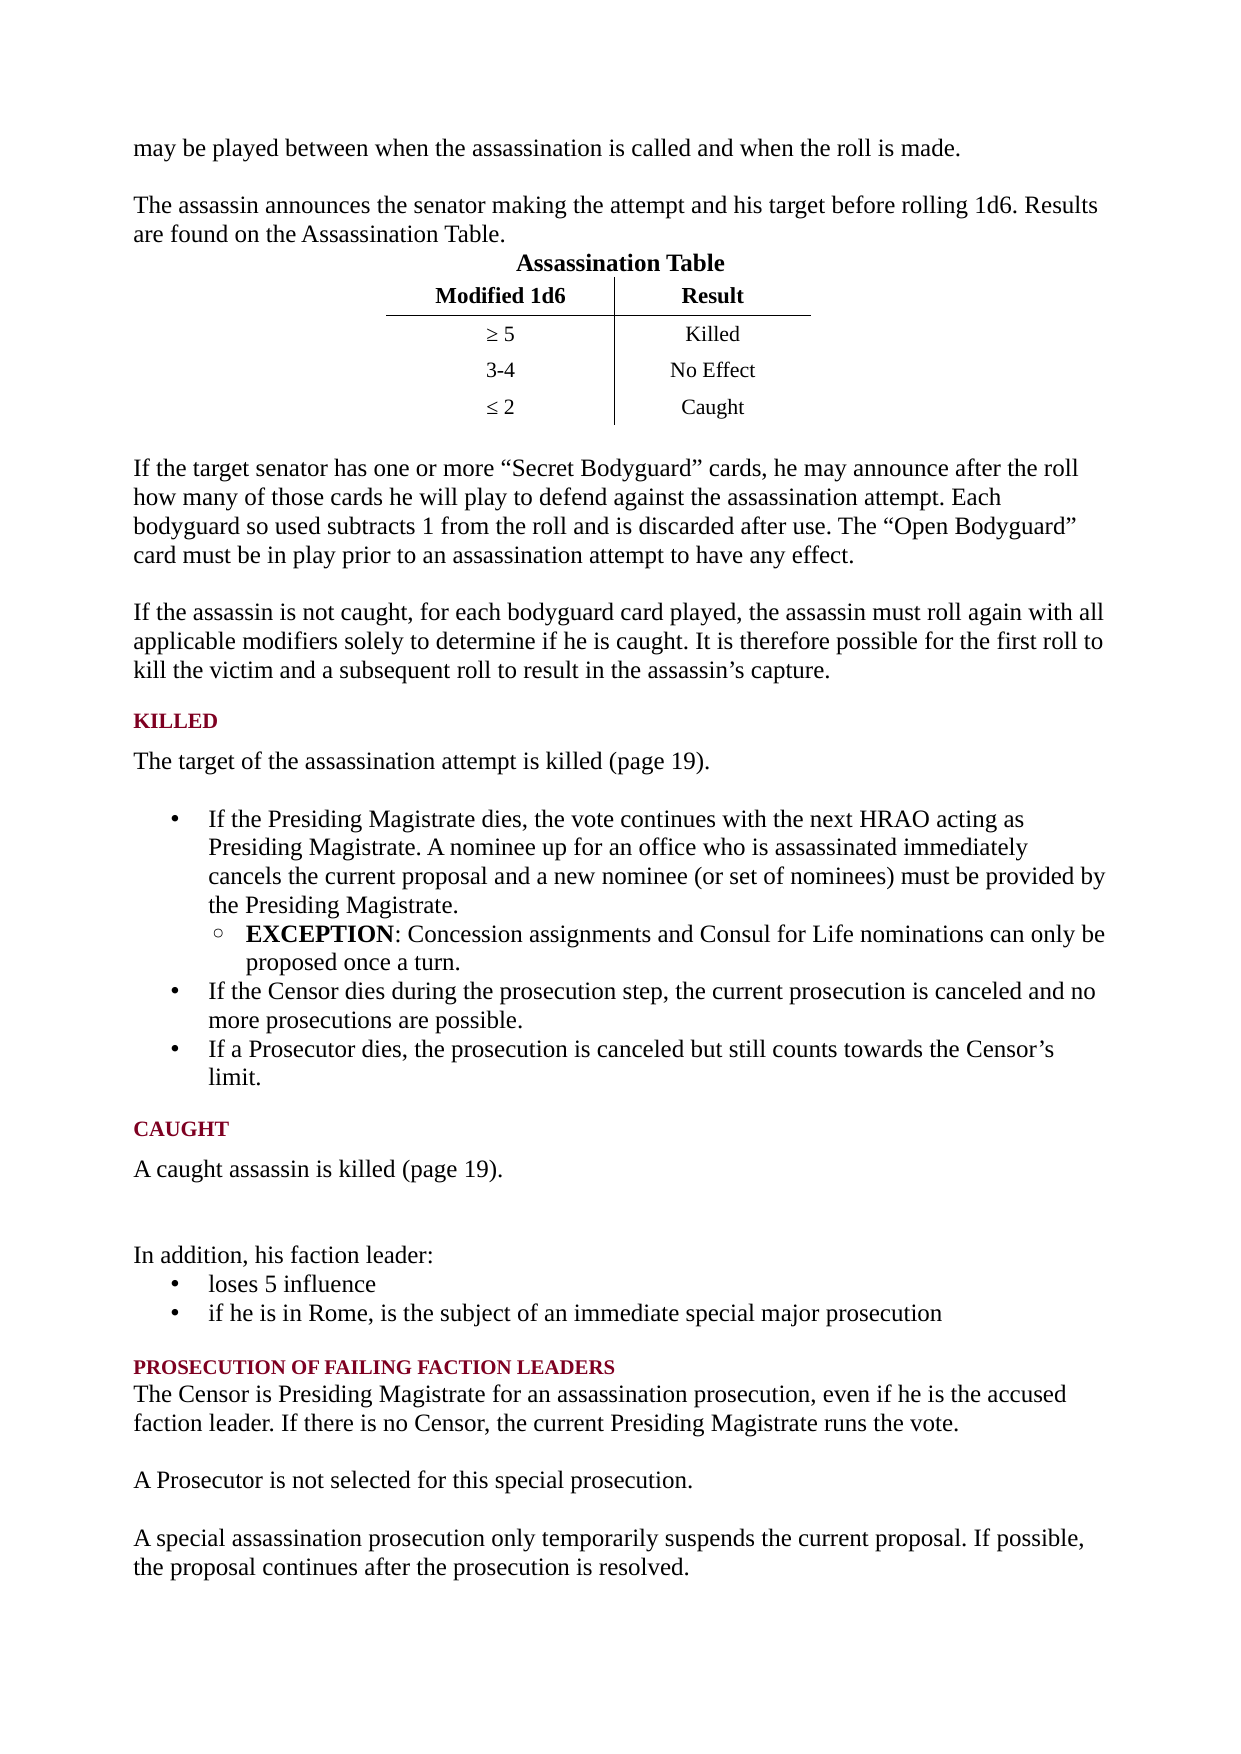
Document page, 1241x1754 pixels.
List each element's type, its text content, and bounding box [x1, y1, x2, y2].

table_cell 3-4 [386, 351, 614, 388]
table_cell ≥ 5 [386, 316, 614, 351]
table_cell Killed [615, 316, 811, 351]
table_header Result [615, 277, 811, 315]
table_cell No Effect [615, 351, 811, 388]
table_cell ≤ 2 [386, 388, 614, 425]
table_header Modified 1d6 [386, 277, 614, 315]
table_cell Caught [615, 388, 811, 425]
table_header The Senate Phase is the heart of the game. While senate is in session, players will put forward a variety of proposals which will then be voted on by senators and enacted if passed. All senators in Rome (i.e. everyone except governors, Proconsuls, captives and rebel senators) must attend the senate session. The senate is convened the moment the State of the Republic dice are thrown in the Population Phase. EXCEPTION: If the results cause the people to revolt and all the players to lose then there is no Senate Phase. HIGHEST RANKING AVAILABLE OFFICIAL (HRAO) The HRAO is the highest ranking official in Rome. The order of precedence is listed on their office marker: If none of these officials are available due to death or absence from Rome, the senator with the most influence opens the meeting (using oratory ratings and then lowest ID# to break ties). PRESIDING MAGISTRATE The HRAO is typically the Presiding Magistrate except: during prosecutions after stepping down as a result of a unanimous proposal defeat (see Unanimous Defeat page 30) The Presiding Magistrate has complete control over the procedures of the senate and conducts all business. He may recognize senators in any order he wishes and may call for the votes of each faction in any order. He alone makes nominations and proposals without the use of a Tribune card (see sidebar), and he may break off discussion on any proposal by calling for an immediate vote. Any player who ignores his demand for an immediate vote is considered to have abstained and loses his right to vote on that proposal. After all elections (including governors) and prosecutions he may close the meeting at any time there is no unresolved proposal on the floor by stating “the senate is adjourned”. If the Presiding Magistrate dies as a result of an assassination or prosecution, the next HRAO becomes Presiding Magistrate. CONSULS The first act of any Presiding Magistrate must be to conduct elections for new Consuls from among the ranks of aligned senators in Rome. He must nominate candidates in pairs. Any pair of candidates that is defeated may not be nominated again that turn as the same pair, but the individuals making up the defeated pair may be nominated again as part of a new pair. Candidates are elected or defeated as a pair; one cannot be elected while the other is defeated in the same vote. The current Consuls and Dictator (if any) may not be elected Consul this turn until the Tradition Erodes law is passed. A senator may not hold two offices simultaneously, but the current Censor or Master of Horse may be elected Consul with the understanding that he will not continue to serve in his existing office. Nominations continue until two Consuls are elected or until only one possible pair of candidates remains, in which case this final pair is automatically appointed Consuls. The newly elected Consuls: decide amongst themselves who will be Rome Consul. If they cannot agree, they dice off for the choice of office. place the appropriate Consul markers on their respective cards. immediately increase their influence by +5. The new Rome Consul becomes Presiding Magistrate and takes over conduct of the meeting. The outgoing Consuls receive Prior Consul markers. If a Dictator and Master of Horse exist, they lose their offices and the Dictator gains a Prior Consul marker. DICTATOR A Dictator may be elected or appointed immediately after the consular elections if and only if Rome is facing one of the following dire situations: 3 or more active wars or a war with a combined land and fleet strength of at least 20. A Naval Victory marker reduces the naval strength of a war to zero for this purpose. To be eligible for Dictator, a senator must be aligned, in Rome and not holding any office except Censor. The Consuls, acting together, may appoint any eligible senator on whom they can agree Dictator. If there is only one Consul present because the other has been assassinated, he may act alone to appoint a Dictator. Appointment of a Dictator may not be vetoed with a Tribune. If the Consuls cannot agree to appoint a Dictator, the senate may immediately elect a Dictator if the Presiding Magistrate calls for such elections (which may be vetoed). A Dictator may also be proposed via the use of a Tribune at this time (after the Consuls decline to make a joint appointment). The Presiding Magistrate or anyone with a Tribune may continue to try to elect a Dictator even after multiple failures. However, once a Censor is elected a Dictator nomination may no longer be put forth (even with a Tribune). The new Dictator: becomes Presiding Magistrate takes the Dictator marker increases his influence by +7 appoints as his Master of Horse any aligned senator in Rome not already holding an office except Censor The new Master of Horse: takes the Master of Horse marker increases his influence by +3 The Dictator's proposals cannot be vetoed, though all proposals must still be voted upon normally. The term of the Dictator and his Master of Horse lasts until the consular elections of the next game turn, at which time both the Dictator and his Master of Horse must immediately surrender their offices and the Dictator (not the Master of Horse) takes a Prior Consul marker. EXCEPTION: The Dictator (and Master of Horse) are in revolt. The Dictator (or another senator) may immediately be appointed or elected Dictator again, assuming the active war requirements are met. MASTER OF HORSE Whenever the Dictator commands an army or fleet he is accompanied by his Master of Horse. The Master of Horse must accompany the Dictator on campaigns and cannot act independently of the Dictator unless: the Dictator dies in combat or the Master of Horse loyally follows the Dictator into revolt The Dictator’s military rating for any combat is the sum of his military rating and that of his Master of Horse. The Master of Horse also adds to the commander’s military rating in a naval battle (reflecting the greater efficiency of a unified command), but cannot be used to nullify a Disaster or Standoff result in any battle. If victorious in a war, the Dictator receives the usual increase in his influence and popularity, and the Master of Horse gets nothing. If the Dictator is defeated, the Master of Horse is killed along with him. The Master of Horse can also be killed by a mortality chit draw during a battle result. CENSOR Once the new Consuls (and possibly a Dictator) have been established, the Presiding Magistrate conducts elections for Censor. Candidates must have a Prior Consul marker and be an aligned senator in Rome. The Censor may succeed himself. If only one eligible candidate of consular experience is available (as usually happens on the first turn), he is elected automatically. If there are no senators with consular experience present in the senate and free of other offices, the election for Censor is temporarily thrown open to all aligned senators in Rome. The new Censor: takes the Censor marker increases his influence by +5 becomes temporary Presiding Magistrate in order to conduct any prosecutions PROSECUTIONS Once elected, a new Censor has two options: declare no prosecutions and return conduct of the meeting to the Presiding Magistrate announce a prosecution He may conduct up to two minor or one major prosecution each turn in addition to any special prosecutions of assassins (page 40). During prosecutions the Censor is the Presiding Magistrate and conducts all voting. If he suffers a unanimous defeat, he may either lose one influence (to a minimum of 0) or hand control of the meeting back to the normal Presiding Magistrate and end all prosecutions. A Censor may not prosecute himself. Only senators in Rome may be prosecuted. If the Censor dies as a result of an assassination while the prosecutions are ongoing, all unresolved prosecutions fail and the HRAO becomes the Presiding Magistrate. A senator with any of the following is eligible for a minor prosecution: a minor (“Corrupt” side) corruption marker a major (“Major” side) corruption marker the corrupt portion of a concession revealed To be eligible for a major prosecution the accused must hold a major corruption marker, which means that the senator held a major office last turn. The Censor must appoint a consenting senator to be Prosecutor for each prosecution. The Prosecutor can be any senator in Rome, provided it is not the Censor himself or the accused. TRIAL The Censor calls for votes. Voting against the prosecution is a vote against conviction. Voting for the prosecution is a vote for conviction. During a prosecution the accused receives additional votes equal to his influence. POPULAR APPEAL A senator accused in a prosecution may appeal to the people when his faction is called upon to vote. Popular Appeal Result = 2d6 + Accused's Popularity Note that the accused's popularity may be positive or negative. The result is found on the Popular Appeal Table on the game board: Accused Freed - ends the prosecution with an acquittal, and one mortality chit for each number by which the modified roll exceeds 11 is drawn to see if either the Censor and/or the Prosecutor (the only two vulnerable to the chit draw) is killed by a mob enraged over this obvious frame-up. Positive Votes - are added to the votes “against” conviction. Negative Votes - are added to the votes “for” conviction. Accused Killed - the populace is so disgusted by the self-serving rhetoric of the accused that they kill him themselves. If the accused is killed in this way, the accused is considered to have been guilty, and the prosecutor still gains his Prior Consul marker (if any) and half of his influence, as usual (see below). A senator who makes a popular appeal and is not killed as a result may play a Tribune to veto the prosecution after discovering the result of his appeal. A Tribune may be played by anyone to veto the prosecution. The vetoed prosecution still counts towards the Censor’s total allowed prosecutions this Senate Phase. A prosecution is not considered to be a proposal and therefore cannot be proposed with a Tribune. TRIAL OUTCOMES If the prosecution fails, the accused goes free and may not be prosecuted again this turn for the same reason. If convicted of a minor prosecution, the accused: loses 5 popularity (which can become negative) loses 5 influence (to a minimum of 0) loses any Prior Consul marker must return all of his concessions to the Forum The Prosecutor: adds half of the influence lost by the accused (rounded up) to his own influence gains a Prior Consul marker If convicted of a major prosecution, the accused: is executed The Prosecutor: adds half of the influence that would have been lost by the accused to his own influence, had the accused been convicted of a minor prosecution (see above) and not killed gains a Prior Consul marker Upon completion of his prosecutions, the Censor turns the meeting back to the normal Presiding Magistrate, and all corruption markers are removed from senators. Armaments and Shipbuilding concessions should be readjusted to hide the corrupt bar, indicating that these senators cannot be prosecuted next turn unless they take money from their concession again. GOVERNORSHIPS When a province is created, place its card in the Forum - undeveloped (yellow-bordered) side up. Each province in the Forum has a governorship that the senate must fill from among its membership during the next Senate Phase. Elections for all open governorships are conducted immediately after prosecutions and before conducting other business. Elections continue until a governor is selected or there is only one eligible candidate remaining. When a governor is elected, the province card is placed with his senator card, and he must leave Rome immediately without participating in any remaining senate votes. This departure is figurative, there is no actual removal of the governor about the play area. Elections for multiple governorships, including recalls (see below), may be held simultaneously so that governors will be elected (or rejected) in tandem and depart at the same time, but no other proposal may be added to the same vote. The holder of a major office may not be proposed as a governor. An unaligned senator in the Forum may be elected governor, but is removed from the Forum and becomes immune to persuasion attempts until his return to Rome, when he is again placed in the Forum. He collects taxes for the state but does not take provincial spoils from the province. All governorships are for a period of three turns. The term dial is adjusted at the end of the Revenue Phase (page 23). When the term dial drops below 1, the governor returns to Rome. He may not be re-elected to that or another governorship without his consent during the turn of his return unless there are no other eligible candidates in Rome. Likewise, a newly recalled governor may not be sent out again on the same turn he was recalled without his consent unless there are no other eligible candidates in Rome. RECALLS A governor may be recalled immediately by electing a new governor, provided the recalled governor was not elected this same turn. The replacement governor inherits the province with the term dial reset for three turns. Recalled governors that have a corruption marker keep it until the prosecution step of the next Senate Phase. At the end of the Senate Phase, all provinces must have a governor. If a governor dies during the Senate Phase after all vacant governorships have been assigned another governor must be elected at the earliest opportunity. A province without a governor does not generate or lose money for the state, nor can it be developed. Therefore, a new province never generates State taxes during its first turn of existence because it has no governor during that Revenue Phase. OTHER BUSINESS The Presiding Magistrate may now conduct other business by proposing whatever motions he wishes. Each proposal may consist of only one kind of proposal at a time. For example, a proposal could not group a land bill with a concession vote to increase the chances of passage. Proposals of the same type may always be grouped together. EXCEPTION: Land bills (page 37) The Presiding Magistrate may close the meeting whenever he chooses, as long as there is no unresolved motion on the floor. He simply states the “senate is adjourned” and thereby ends the opportunity for assassinations. The closing of the senate cannot be vetoed, however a Tribune can be used to temporarily keep the senate open in order to introduce a single proposal (page 32). ASSIGN CONCESSIONS Proposals may be made to assign a specific concession from the Forum to a specific senator present in Rome. Group proposals may be made to simultaneously assign different concessions to different senators to increase voting support. If a proposal to assign a concession fails (whether singly or as part of a group), that concession card is flipped over to indicate that it may not be proposed again during the same game turn. There is no limit to the number of concessions a senator may control. The Land Commission concession may only be assigned if a land bill is in effect; once assigned it must be returned to the Forum if there are no land bills in effect at the end of a Senate Phase. LAND BILLS The senate can improve the Unrest Level by passing land bills. Three kinds are available: Type I, Type II, and Type III (see table below). Regardless of the type of land bill, the Unrest Level is lowered only during the turn of their passage. The senate may propose no more than one land bill of each type each game turn. The number of land bills that may be in effect at one time is limited by the number of such markers available. A land bill proposal must name two consenting senators as sponsor and co-sponsor. If the land bill passes, the Unrest Level is lowered and the popularity of the sponsor and co-sponsor is raised as indicated on the Land Bills Table. Place the appropriate land bill marker in the applicable display box of the State treasury as a reminder of funds owed by the State during the Revenue Phase. Regardless of the outcome, any senator who votes against a land bill lowers his popularity as indicated on the Land Bills Table. A senator who vetoes a land bill with a Tribune is not so penalized. REPEALS The senate may attempt to repeal a Type II or Type III land bill, even on the same turn it passed. Type I land bills may not be repealed once they are passed and are removed during the next Revenue Phase (see below). Only one land bill repeal may be attempted per turn. The senator who volunteers to sponsor the repeal of a land bill must have popularity equal to or greater than the amount he will lose by sponsoring and voting for the repeal. The sponsor lowers his popularity as indicated on the Land Bills Table and must vote for that repeal. If the repeal passes, the Unrest Level is raised as indicated on the Land Bills Table. Regardless of whether the repeal passes or not, senators who vote for the repeal lower their popularity accordingly. Payment for land bills is made during the Revenue Phase by subtracting the costs of any current land bills from the State treasury. Remove the Type I land bill marker after payment is made. ASSASSINATION OF SPONSORS Whenever both the sponsor and co-sponsor of a land bill are from the same faction, they risk assassination (page 40). Any time prior to the end of the vote on the land bill, one senator may attempt an assassination of either the sponsor or co-sponsor by rolling on the Assassination Table. If caught, that senator is killed. However, there are no further consequences to his faction as would normally accrue due to a caught assassin. Regardless of the outcome, the vote on the land bill continues. RECRUITMENT OF FORCES The senate may vote to raise or disband forces. The maximum number of legions and fleets the Republic may have as active forces is 25 of each. The number to be raised must be specified in the original proposal. Theater and commander must be the subject of subsequent proposals. Forces raised are taken from the Force Pool on the game board and placed in Italy (i.e. the Active Forces boxes). The State treasury must immediately pay 10 talents for each new unit raised. A legion/ fleet cannot be disbanded and rebuilt in the same Senate Phase. The senate may only vote to disband units located in Rome. CONCESSION GAINS Any senator who holds the Armaments or Ship Building concessions must immediately collect the income listed on the concession when legions or ships are built. Senators taking money in this way slide the concession out to reveal the printed corrupt bar listed on the card. This indicates that the senator is liable to a minor prosecution during the next Senate Phase (page 33). DEPLOYMENT OF FORCES The senate may send a commander and a specific group of forces in the Active Forces boxes to attack any available active, inactive or imminent war. The senate may not send a force to fight a war unless it is supported by the number of fleets required by that war card. Multiple forces may even be sent against the same war. When a measure to send a force away passes, those units are placed on the commander’s card, and he is immediately considered absent from Rome and placed overlapping the war. The Field Consul, the Rome Consul and the Dictator (with the Master of Horse) can all be sent to war with the only limitation being that the Field Consul must be sent to war before (or in conjunction with) the Rome Consul. These proposals may be made separately or in a package. The passage of any measure sending the Presiding Magistrate to war ends the Senate Phase. Consequently, a player wishing to enact some other proposal during that Senate Phase may play a Tribune card before or during his turn to vote on sending the Presiding Magistrate away - not as a veto, but as a measure to suspend the vote until after his proposal has been acted upon. If the proposal put forth from this Tribune results in making the suspended deployment proposal invalid (e.g. the troops no longer exist, etc…), the suspended proposal automatically fails. The senate may send more than one army under different commanders to fight the same war. However, if they do so, each army must attack separately, one at a time, until the war is defeated or all armies have attacked. The advantage of sending separate armies to fight a single war is that each Disaster/Standoff number can only be applied once a turn. EXAMPLE: An end result of 14 would result in a disaster for the first battle resolution, but a subsequent end result of 14 for a different force on the same turn would not be considered a disaster. MINIMUM FORCES The senate may not propose to send a senator to fight a war without his consent unless the combined strength of his force (including his military rating) is equal to or greater that of the war and any applicable leader. If as a result of losses sustained in a previous turn, a Proconsul’s force falls beneath that of the opposing war, he has no such right of refusal and must attack again the following turn. EXCEPTION: Automatic recalls – see below. REINFORCEMENTS The senate may send additional forces to a commander during the Senate Phase. If a Proconsul has no legions left or insufficient fleets to prosecute the war, he must be reinforced or he will be automatically recalled at the end of the current Senate Phase (see Automatic Recalls, below). A commander that left Rome in the current Senate Phase may not be reinforced. RECALL OF COMMANDERS / FORCES The senate may vote to recall or replace any commander who was not victorious during the previous Combat Phase. He returns to Rome immediately and his forces are placed in the Active Forces boxes unless a replacement commander is sent to take his place as part of the recall. The senate may also recall part of a force to Rome, leaving the rest with its commander in the field, providing the recall follows the standard minimum forces rules (see above). The senate may not recall a commander or forces attached to a commander that were deployed during the current Senate Phase nor a commander or troops attached to that commander if already reinforced in the current Senate Phase. The senate may not recall legions from a Proconsul without his consent that will reduce the strength of his force to less than that of his war and any applicable leaders. AUTOMATIC RECALLS Once the senate is closed, all Proconsuls who have insufficient fleet support, no legions when fighting a land battle or no fleets when fighting a naval battle are automatically recalled. Any force without a commander is also automatically recalled at this time. Obtaining fleet support is not required to perform these recalls. GARRISONS Each province has a base land and naval strength depending on whether the province is developed or not. These base province strengths are defenses innate to the provinces and can be enhanced by garrisons (the advanced rules expand on the role of provincial forces). The senate may vote to send one or more legions to a province to augment its base land strength. Once sent, they remain there until recalled and follow the province to the Forum when up for reassignment. Garrisons cannot be recalled the same turn they are deployed. Garrisons are under command of the current governor. The senate pays garrison maintenance costs. The only thing that garrisoned legions do (without using the provincial wars and rebel governor advanced rules) is protect the province and governor from dangerous events. Those provinces with underscored names and black border silhouettes are frontier provinces, which are susceptible to the Barbarian Raids events and should be garrisoned accordingly. MINOR MOTIONS A player may make gratuitous motions to enhance the atmosphere of the game or inform another player of his desire or dislike for a certain course of action. Votes of censure or gratitude, reprimands, personally insulting proposals and the like can all be appropriate. Passage of minor motions has no game impact. Defeat of a minor motions carries no loss of influence penalty to the initiator of that motion. ASSASSINATIONS Players may attempt to eliminate opposing senators by announcing an assassination attempt which will be carried out by a specific senator belonging to the player attempting the assassination. The player making the attempt may add to their assassination roll by playing one or more assassin cards prior to the resolution (the roll), but possession of an assassin card is not necessary to attempt an assassination. Other factions may not interfere with this attempt with their own assassin or bodyguard faction cards. No faction may be the target of more than one attempt per turn, and no faction may attempt more than one assassination per turn. A faction may not attempt to assassinate one of its own senators. A senator’s vote is counted even if he is dead by the end of the vote (as long as he voted before he died). A land bill vote is never canceled by the death of a senator, whether he is sponsor or co-sponsor. SENATUS INTERRUPTUS Assassinations may be attempted only while the senate is in session and only by and against those in attendance. Once the senate is adjourned, it is no longer possible to attempt an assassination during that game turn. The timing of an assassination attempt can be critical, so the players may want to agree beforehand on a short phrase (e.g., “Die swine!”) that will mark the exact moment of the attempt. It will thus be easier to decide if a sole Consul was killed before he could finish announcing the appointment of one of his fellow faction members as Dictator. No other card besides Assassin may be played between when the assassination is called and when the roll is made. The assassin announces the senator making the attempt and his target before rolling 1d6. Results are found on the Assassination Table. Assassination Table If the target senator has one or more “Secret Bodyguard” cards, he may announce after the roll how many of those cards he will play to defend against the assassination attempt. Each bodyguard so used subtracts 1 from the roll and is discarded after use. The “Open Bodyguard” card must be in play prior to an assassination attempt to have any effect. If the assassin is not caught, for each bodyguard card played, the assassin must roll again with all applicable modifiers solely to determine if he is caught. It is therefore possible for the first roll to kill the victim and a subsequent roll to result in the assassin’s capture. KILLED The target of the assassination attempt is killed (page 19). If the Presiding Magistrate dies, the vote continues with the next HRAO acting as Presiding Magistrate. A nominee up for an office who is assassinated immediately cancels the current proposal and a new nominee (or set of nominees) must be provided by the Presiding Magistrate. EXCEPTION: Concession assignments and Consul for Life nominations can only be proposed once a turn. If the Censor dies during the prosecution step, the current prosecution is canceled and no more prosecutions are possible. If a Prosecutor dies, the prosecution is canceled but still counts towards the Censor’s limit. CAUGHT A caught assassin is killed (page 19). In addition, his faction leader: loses 5 influence if he is in Rome, is the subject of an immediate special major prosecution PROSECUTION OF FAILING FACTION LEADERS The Censor is Presiding Magistrate for an assassination prosecution, even if he is the accused faction leader. If there is no Censor, the current Presiding Magistrate runs the vote. A Prosecutor is not selected for this special prosecution. A special assassination prosecution only temporarily suspends the current proposal. If possible, the proposal continues after the prosecution is resolved. The failing faction leader must make a popular appeal. Instead of modifying the popular appeal roll by his own popularity, he must subtract the popularity of the target senator (if the target had negative popularity, add it to the roll). Assassination Prosecution Popular Appeal Roll = 2d6 - Target Senator's Popularity If the faction leader is found guilty not only is he executed but a number of mortality chits equal to the victim’s popularity (if positive) are drawn, and any other members of the assassin’s faction currently in Rome whose mortality chits are drawn are also implicated and killed. If the caught assassin was the faction leader, he is automatically killed and chits are still drawn as above to implicate further faction members. If the killed faction leader was the last remaining member of the faction, the player is eliminated from the game. [118, 118, 1122, 1624]
